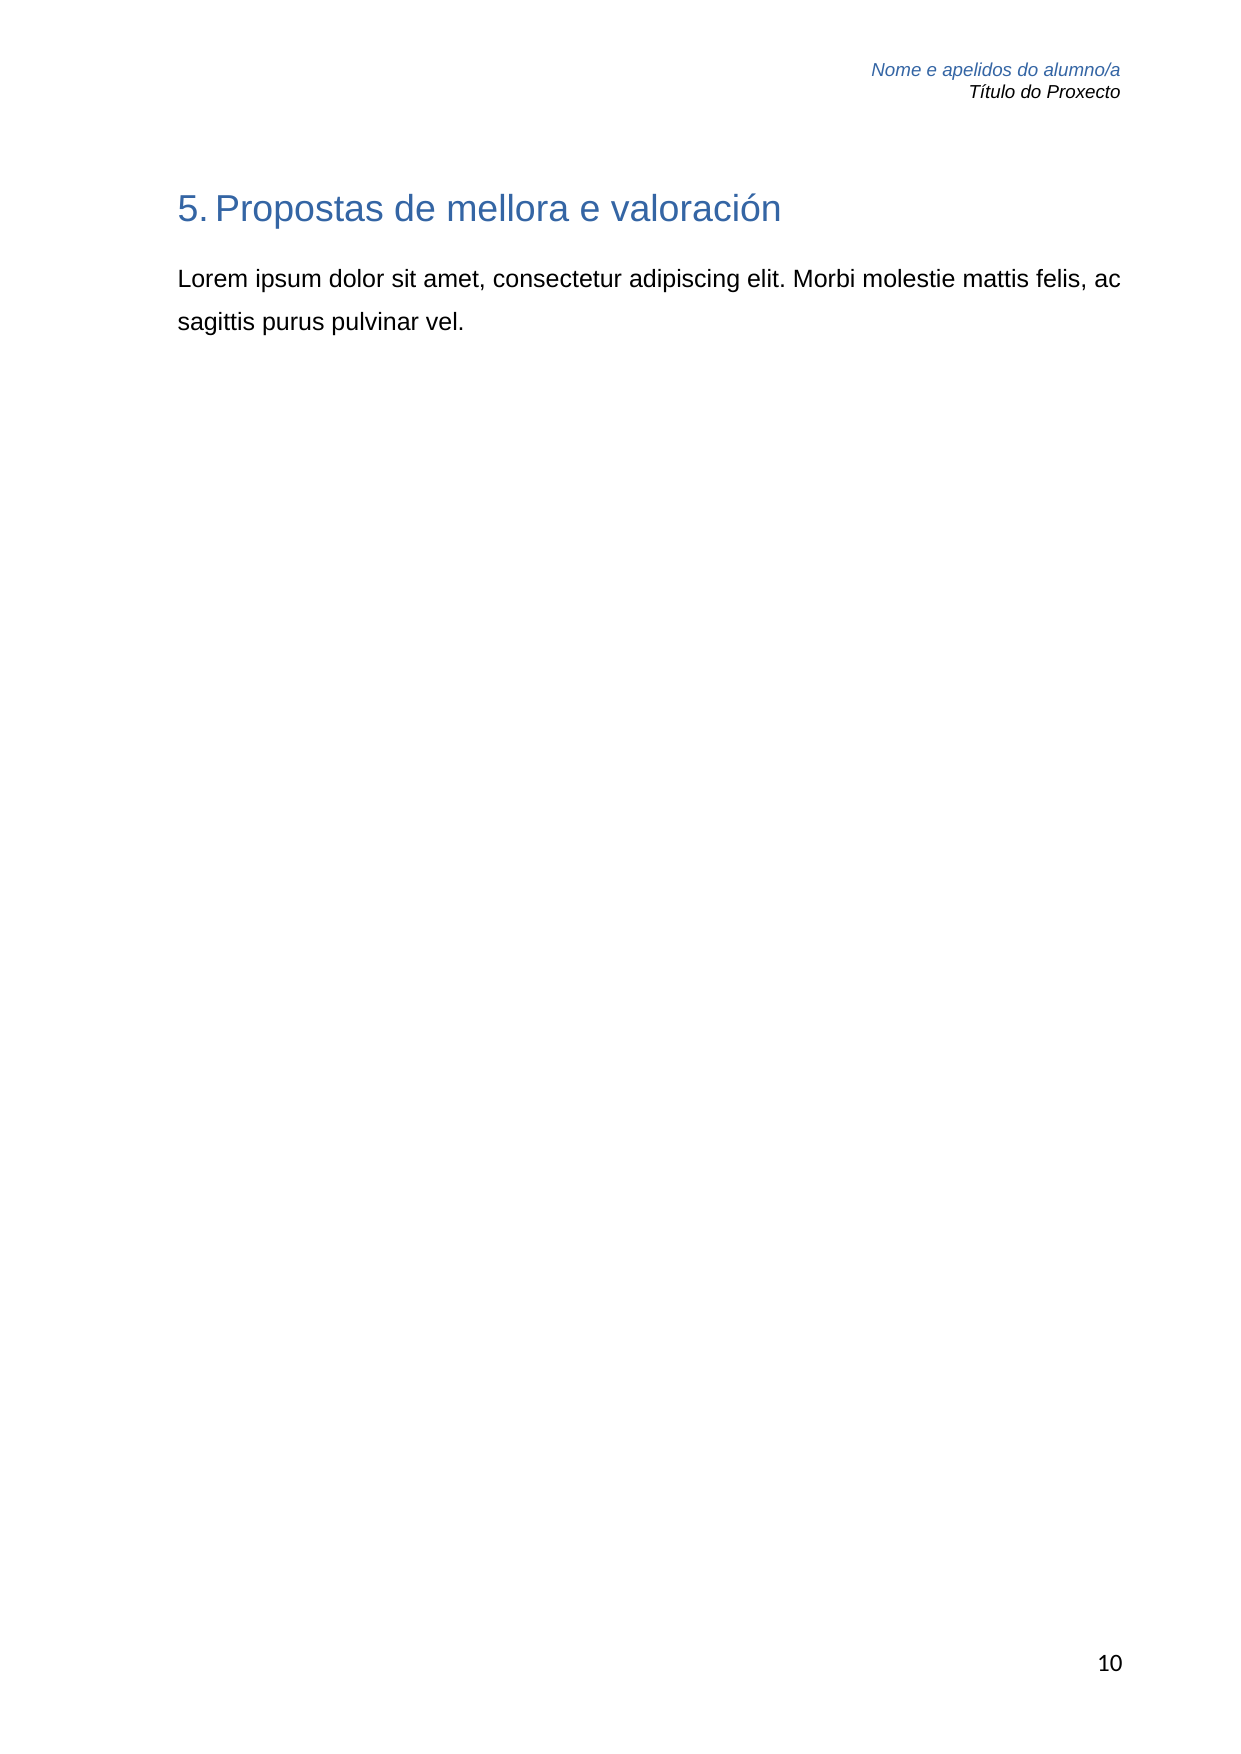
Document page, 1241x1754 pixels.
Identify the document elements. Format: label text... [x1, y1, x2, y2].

text Lorem ipsum dolor sit amet, consectetur adipiscing elit. Morbi molestie mattis felis, ac sagittis purus pulvinar vel. [177, 264, 1122, 336]
subtitle Propostas de mellora e valoración [177, 187, 1122, 230]
